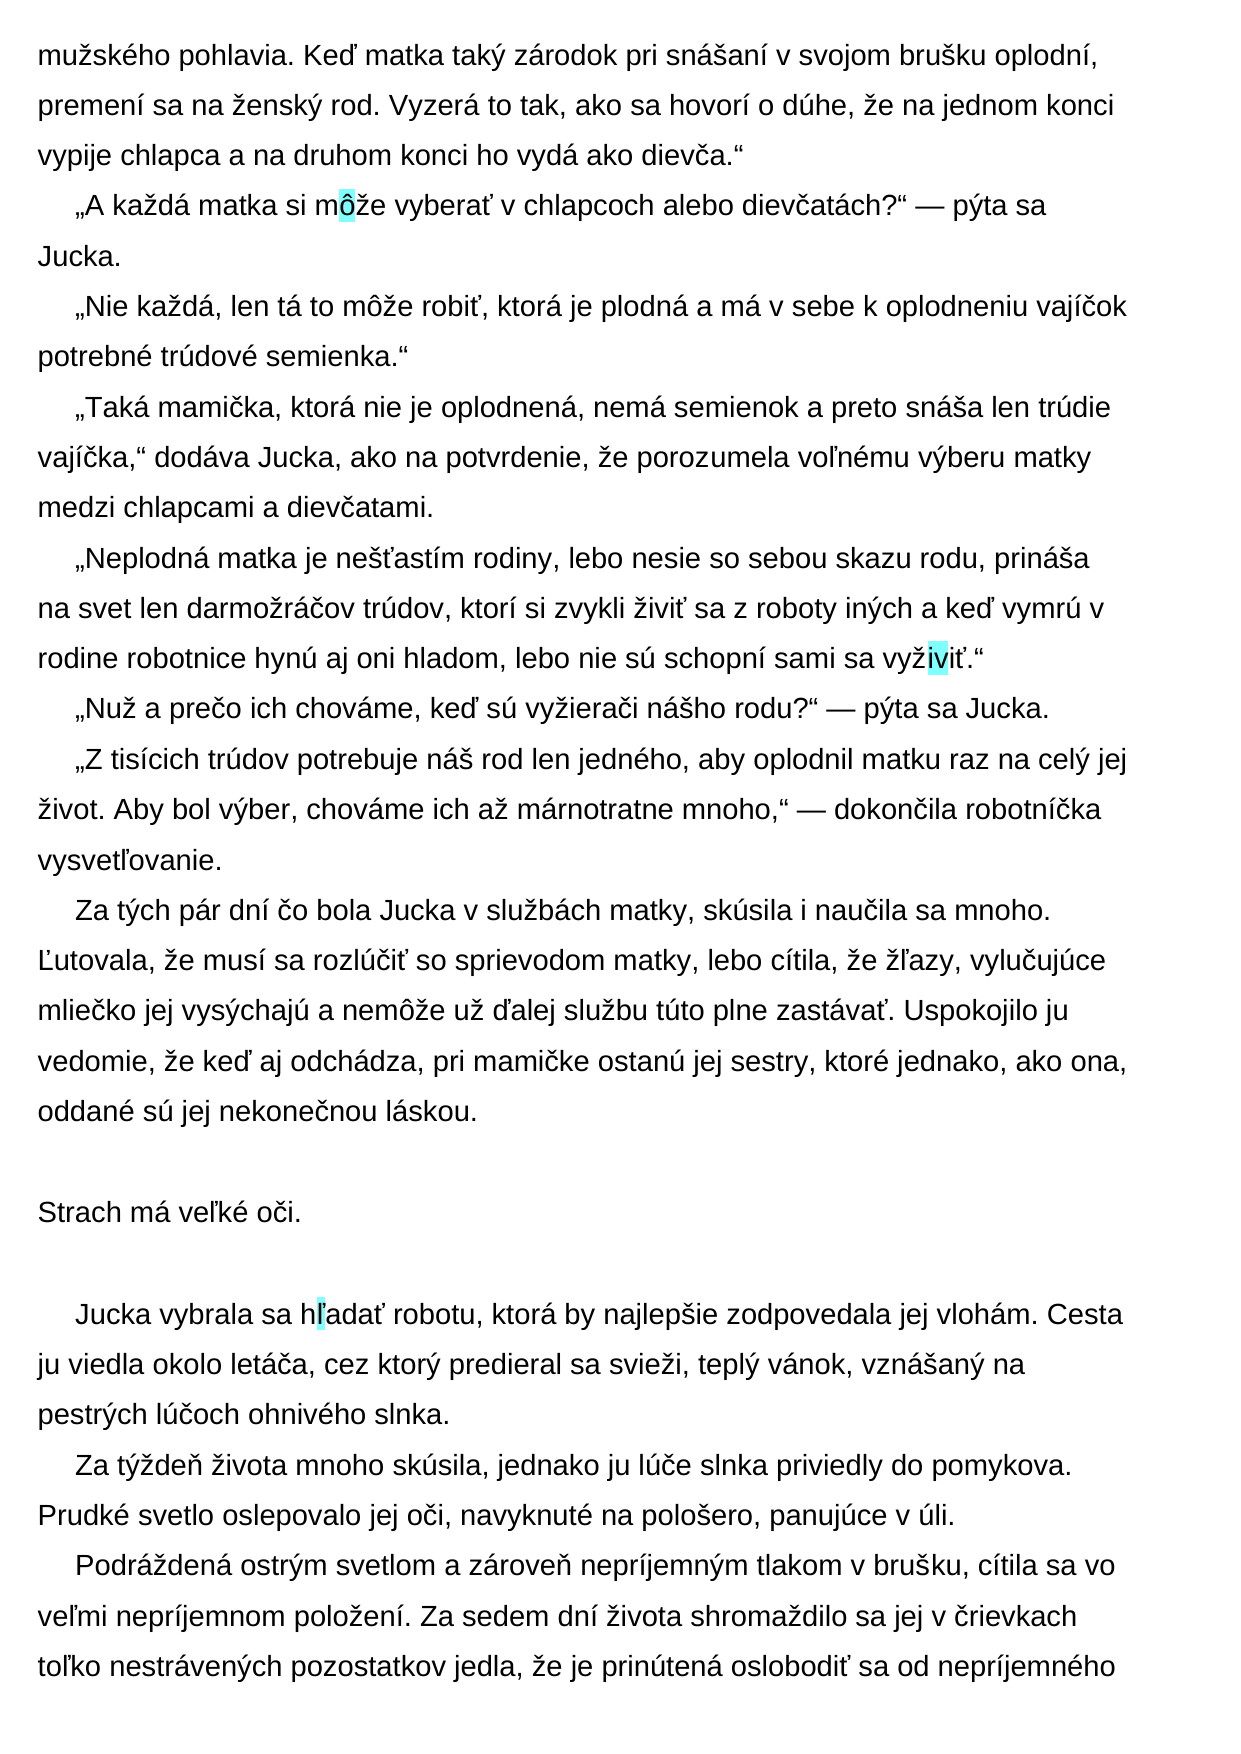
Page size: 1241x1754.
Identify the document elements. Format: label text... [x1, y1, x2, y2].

text „A každá matka si môže vyberať v chlapcoch alebo dievčatách?“ — pýta sa Jucka. [37, 188, 1130, 272]
text „Neplodná matka je nešťastím rodiny, lebo nesie so sebou skazu rodu, prináša na svet len darmožráčov trúdov, ktorí si zvykli živiť sa z roboty iných a keď vymrú v rodine robotnice hynú aj oni hladom, lebo nie sú schopní sami sa vyživiť.“ [37, 541, 1130, 675]
text Za tých pár dní čo bola Jucka v službách matky, skúsila i naučila sa mnoho. Ľutovala, že musí sa rozlúčiť so sprievodom matky, lebo cítila, že žľazy, vylučujúce mliečko jej vysýchajú a nemôže už ďalej službu túto plne zastávať. Uspokojilo ju vedomie, že keď aj odchádza, pri mamičke ostanú jej sestry, ktoré jednako, ako ona, oddané sú jej nekonečnou láskou. [37, 893, 1130, 1128]
text Za týždeň života mnoho skúsila, jednako ju lúče slnka priviedly do pomykova. Prudké svetlo oslepovalo jej oči, navyknuté na pološero, panujúce v úli. [37, 1448, 1130, 1532]
text Jucka vybrala sa hľadať robotu, ktorá by najlepšie zodpovedala jej vlohám. Cesta ju viedla okolo letáča, cez ktorý predieral sa svieži, teplý vánok, vznášaný na pestrých lúčoch ohnivého slnka. [37, 1297, 1130, 1431]
text „Nie každá, len tá to môže robiť, ktorá je plodná a má v sebe k oplodneniu vajíčok potrebné trúdové semienka.“ [37, 289, 1130, 373]
text „Z tisícich trúdov potrebuje náš rod len jedného, aby oplodnil matku raz na celý jej život. Aby bol výber, chováme ich až márnotratne mnoho,“ — dokončila robotníčka vysvetľovanie. [37, 742, 1130, 876]
text „Nuž a prečo ich chováme, keď sú vyžierači nášho rodu?“ — pýta sa Jucka. [37, 692, 1130, 725]
text Podráždená ostrým svetlom a zároveň nepríjemným tlakom v bruš­ku, cítila sa vo veľmi nepríjemnom položení. Za sedem dní života shromaždilo sa jej v črievkach toľko nestrávených pozostatkov jedla, že je prinútená oslobodiť sa od nepríjemného [37, 1548, 1130, 1682]
text „Taká mamička, ktorá nie je oplodnená, nemá semienok a preto snáša len trúdie vajíčka,“ dodáva Jucka, ako na potvrdenie, že poroz­umela voľnému výberu matky medzi chlapcami a dievčatami. [37, 390, 1130, 524]
text mužského pohlavia. Keď matka taký zárodok pri snášaní v svojom brušku oplodní, premení sa na ženský rod. Vyzerá to tak, ako sa hovorí o dúhe, že na jednom konci vypije chlapca a na druhom konci ho vydá ako dievča.“ [37, 37, 1130, 172]
text Strach má veľké oči. [37, 1195, 1130, 1229]
